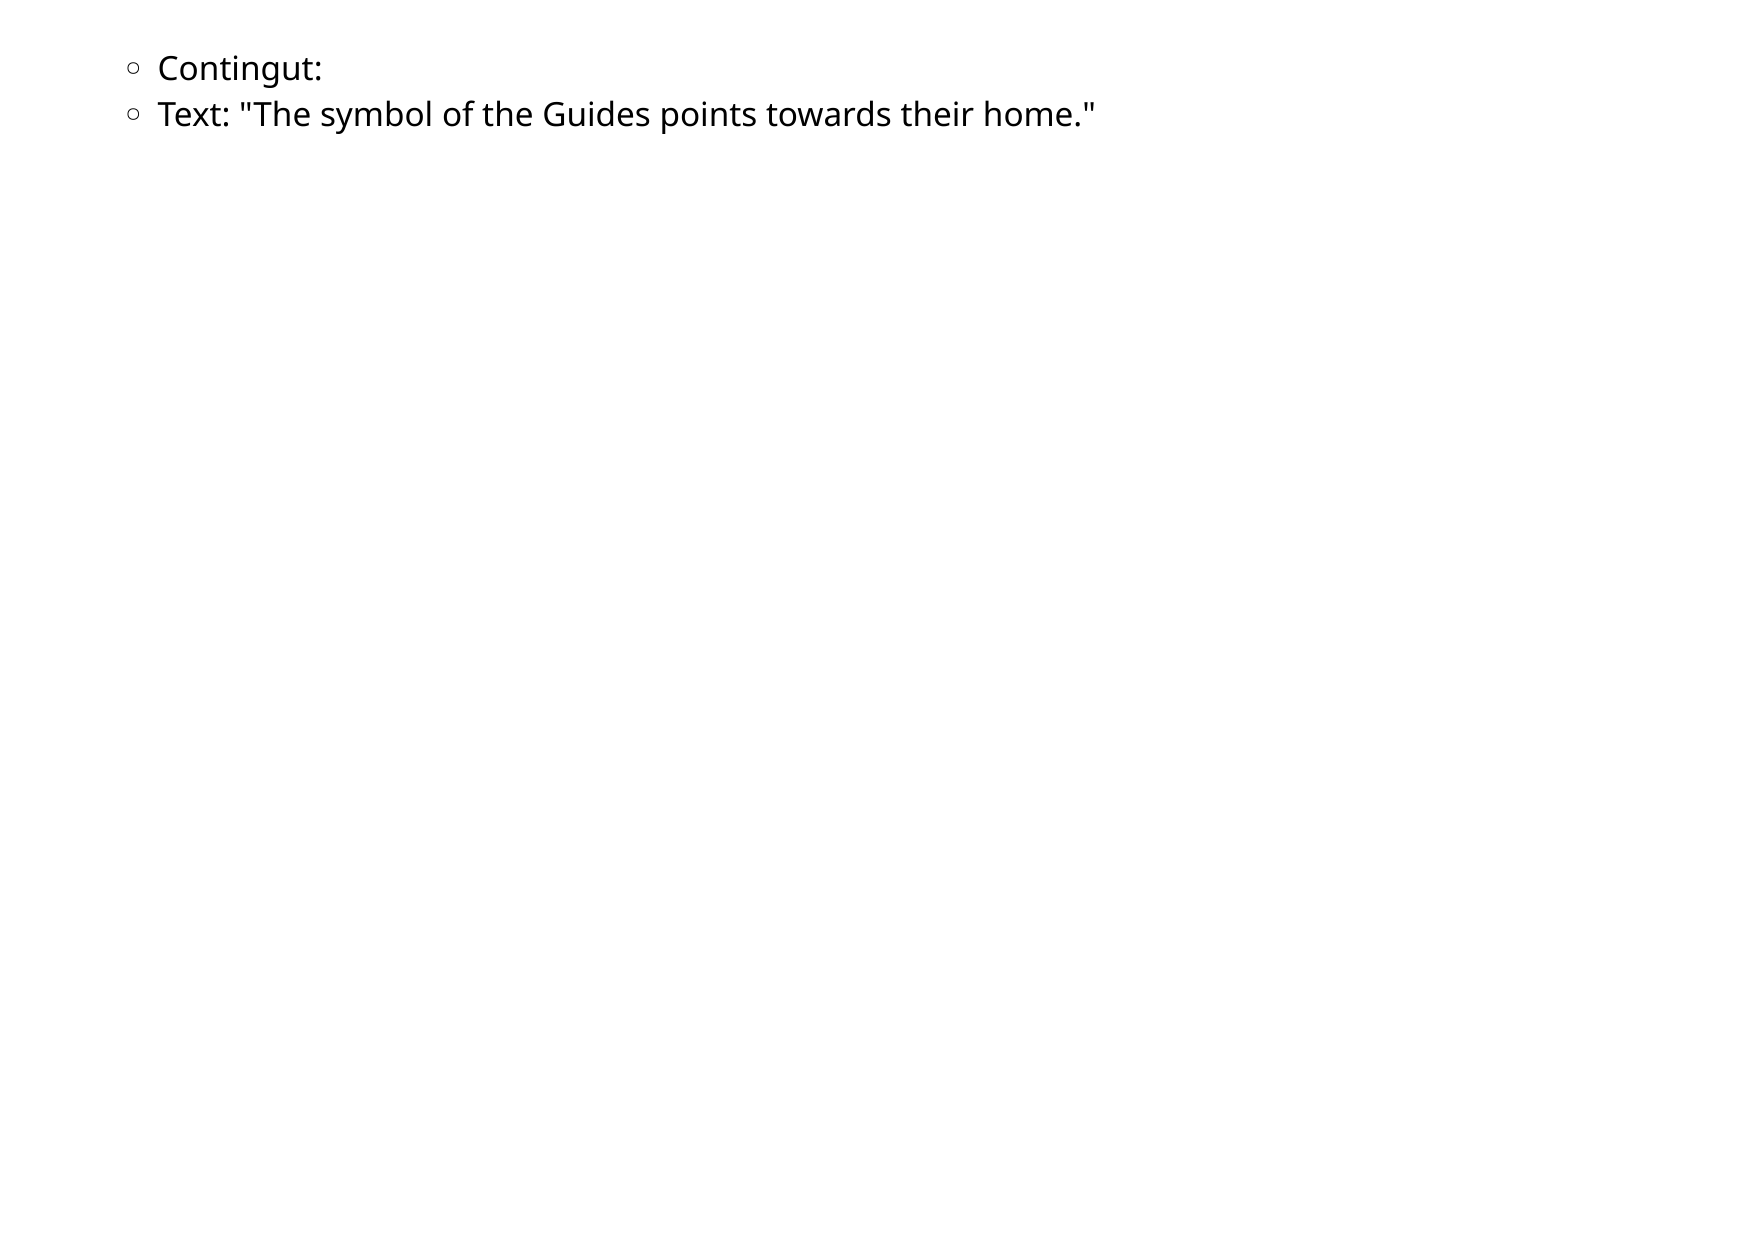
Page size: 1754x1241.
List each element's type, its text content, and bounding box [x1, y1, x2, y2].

list Contingut: [120, 45, 1709, 90]
list Text: "The symbol of the Guides points towards their home." [120, 90, 1709, 136]
